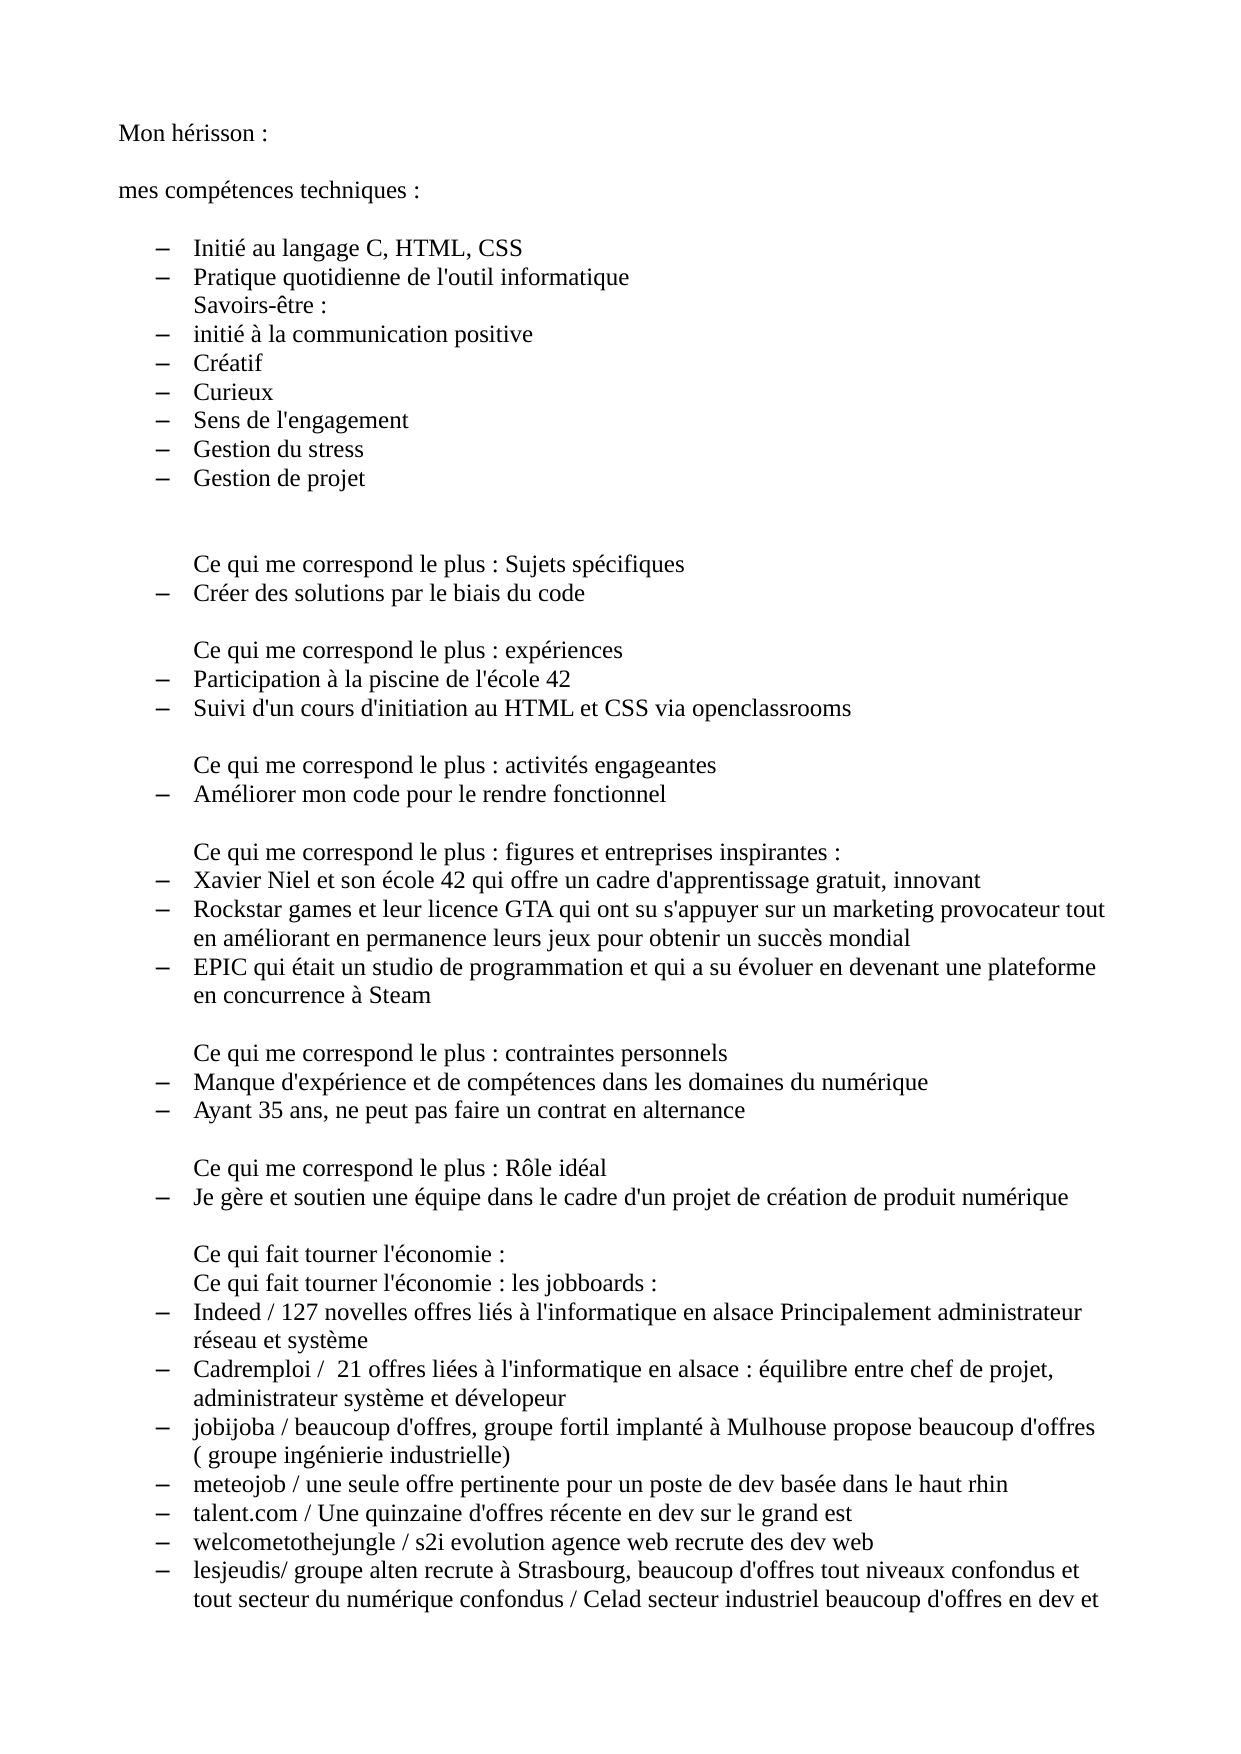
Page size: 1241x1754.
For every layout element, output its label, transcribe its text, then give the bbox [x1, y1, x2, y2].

list Améliorer mon code pour le rendre fonctionnel [156, 779, 1122, 808]
list Ce qui fait tourner l'économie : les jobboards : [156, 1268, 1122, 1297]
list initié à la communication positive [156, 319, 1122, 348]
list Ce qui me correspond le plus : activités engageantes [156, 751, 1122, 779]
text Mon hérisson : [118, 118, 1122, 147]
list Participation à la piscine de l'école 42 [156, 664, 1122, 693]
list Gestion de projet [156, 463, 1122, 492]
list Manque d'expérience et de compétences dans les domaines du numérique [156, 1067, 1122, 1096]
list Créer des solutions par le biais du code [156, 578, 1122, 607]
list talent.com / Une quinzaine d'offres récente en dev sur le grand est [156, 1498, 1122, 1527]
list Pratique quotidienne de l'outil informatique [156, 262, 1122, 291]
list Gestion du stress [156, 434, 1122, 463]
list lesjeudis/ groupe alten recrute à Strasbourg, beaucoup d'offres tout niveaux confondus et tout secteur du numérique confondus / Celad secteur industriel beaucoup d'offres en dev et [156, 1556, 1122, 1613]
list Initié au langage C, HTML, CSS [156, 233, 1122, 262]
list Ce qui fait tourner l'économie : [156, 1239, 1122, 1268]
list EPIC qui était un studio de programmation et qui a su évoluer en devenant une plateforme en concurrence à Steam [156, 952, 1122, 1009]
text mes compétences techniques : [118, 176, 1122, 204]
list Rockstar games et leur licence GTA qui ont su s'appuyer sur un marketing provocateur tout en améliorant en permanence leurs jeux pour obtenir un succès mondial [156, 894, 1122, 952]
list welcometothejungle / s2i evolution agence web recrute des dev web [156, 1527, 1122, 1556]
list Ayant 35 ans, ne peut pas faire un contrat en alternance [156, 1096, 1122, 1124]
list jobijoba / beaucoup d'offres, groupe fortil implanté à Mulhouse propose beaucoup d'offres ( groupe ingénierie industrielle) [156, 1412, 1122, 1469]
list Je gère et soutien une équipe dans le cadre d'un projet de création de produit numérique [156, 1182, 1122, 1239]
list Indeed / 127 novelles offres liés à l'informatique en alsace Principalement administrateur réseau et système [156, 1297, 1122, 1354]
list Sens de l'engagement [156, 406, 1122, 434]
list Cadremploi / 21 offres liées à l'informatique en alsace : équilibre entre chef de projet, administrateur système et dévelopeur [156, 1354, 1122, 1412]
list Ce qui me correspond le plus : Sujets spécifiques [156, 549, 1122, 578]
list Ce qui me correspond le plus : Rôle idéal [156, 1153, 1122, 1182]
list Ce qui me correspond le plus : contraintes personnels [156, 1038, 1122, 1067]
list Ce qui me correspond le plus : figures et entreprises inspirantes : [156, 837, 1122, 866]
list Curieux [156, 377, 1122, 406]
list Créatif [156, 348, 1122, 377]
list Savoirs-être : [156, 291, 1122, 319]
list Xavier Niel et son école 42 qui offre un cadre d'apprentissage gratuit, innovant [156, 866, 1122, 894]
list Suivi d'un cours d'initiation au HTML et CSS via openclassrooms [156, 693, 1122, 722]
list Ce qui me correspond le plus : expériences [156, 636, 1122, 664]
list meteojob / une seule offre pertinente pour un poste de dev basée dans le haut rhin [156, 1469, 1122, 1498]
